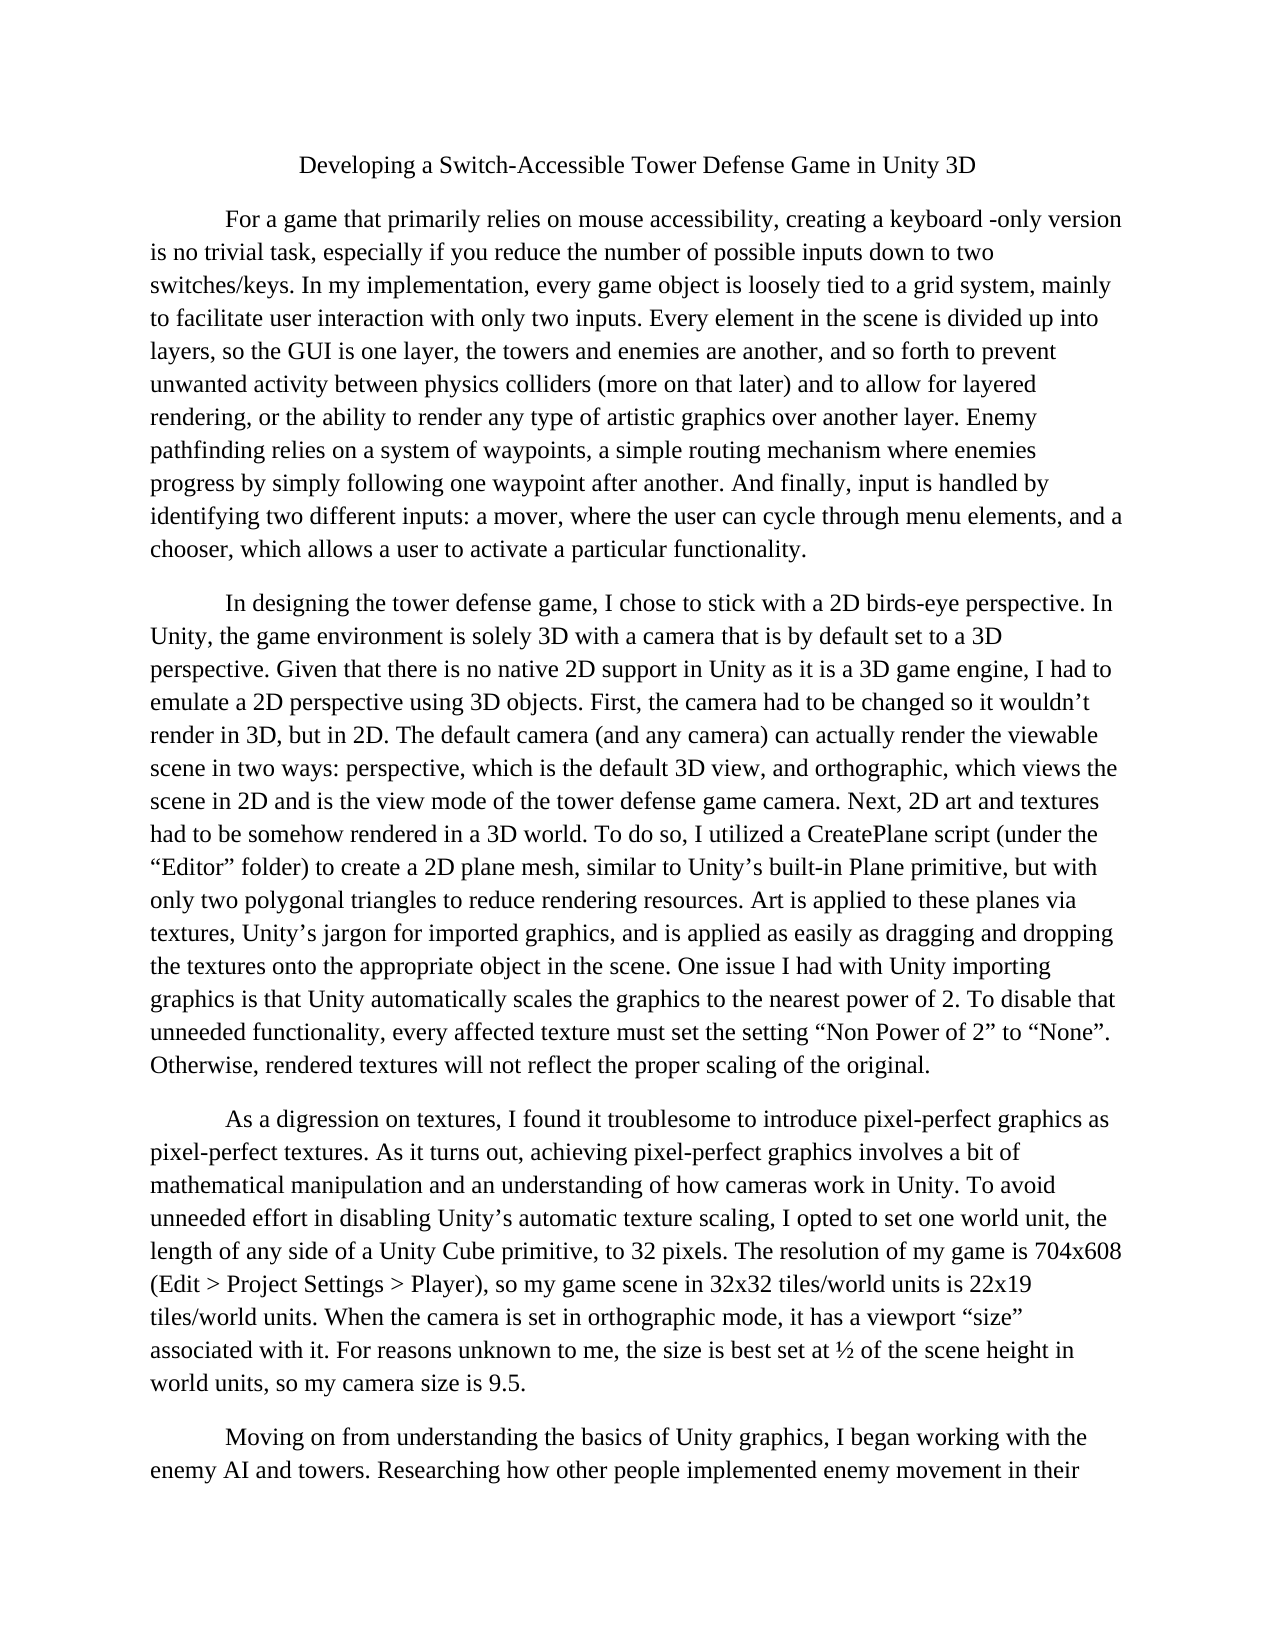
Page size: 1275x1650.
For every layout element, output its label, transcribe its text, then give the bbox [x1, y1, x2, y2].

text As a digression on textures, I found it troublesome to introduce pixel-perfect graphics as pixel-perfect textures. As it turns out, achieving pixel-perfect graphics involves a bit of mathematical manipulation and an understanding of how cameras work in Unity. To avoid unneeded effort in disabling Unity’s automatic texture scaling, I opted to set one world unit, the length of any side of a Unity Cube primitive, to 32 pixels. The resolution of my game is 704x608 (Edit > Project Settings > Player), so my game scene in 32x32 tiles/world units is 22x19 tiles/world units. When the camera is set in orthographic mode, it has a viewport “size” associated with it. For reasons unknown to me, the size is best set at ½ of the scene height in world units, so my camera size is 9.5. [150, 1104, 1125, 1397]
text Moving on from understanding the basics of Unity graphics, I began working with the enemy AI and towers. Researching how other people implemented enemy movement in their [150, 1422, 1125, 1484]
text For a game that primarily relies on mouse accessibility, creating a keyboard -only version is no trivial task, especially if you reduce the number of possible inputs down to two switches/keys. In my implementation, every game object is loosely tied to a grid system, mainly to facilitate user interaction with only two inputs. Every element in the scene is divided up into layers, so the GUI is one layer, the towers and enemies are another, and so forth to prevent unwanted activity between physics colliders (more on that later) and to allow for layered rendering, or the ability to render any type of artistic graphics over another layer. Enemy pathfinding relies on a system of waypoints, a simple routing mechanism where enemies progress by simply following one waypoint after another. And finally, input is handled by identifying two different inputs: a mover, where the user can cycle through menu elements, and a chooser, which allows a user to activate a particular functionality. [150, 204, 1125, 563]
text In designing the tower defense game, I chose to stick with a 2D birds-eye perspective. In Unity, the game environment is solely 3D with a camera that is by default set to a 3D perspective. Given that there is no native 2D support in Unity as it is a 3D game engine, I had to emulate a 2D perspective using 3D objects. First, the camera had to be changed so it wouldn’t render in 3D, but in 2D. The default camera (and any camera) can actually render the viewable scene in two ways: perspective, which is the default 3D view, and orthographic, which views the scene in 2D and is the view mode of the tower defense game camera. Next, 2D art and textures had to be somehow rendered in a 3D world. To do so, I utilized a CreatePlane script (under the “Editor” folder) to create a 2D plane mesh, similar to Unity’s built-in Plane primitive, but with only two polygonal triangles to reduce rendering resources. Art is applied to these planes via textures, Unity’s jargon for imported graphics, and is applied as easily as dragging and dropping the textures onto the appropriate object in the scene. One issue I had with Unity importing graphics is that Unity automatically scales the graphics to the nearest power of 2. To disable that unneeded functionality, every affected texture must set the setting “Non Power of 2” to “None”. Otherwise, rendered textures will not reflect the proper scaling of the original. [150, 588, 1125, 1079]
text Developing a Switch-Accessible Tower Defense Game in Unity 3D [150, 150, 1125, 179]
